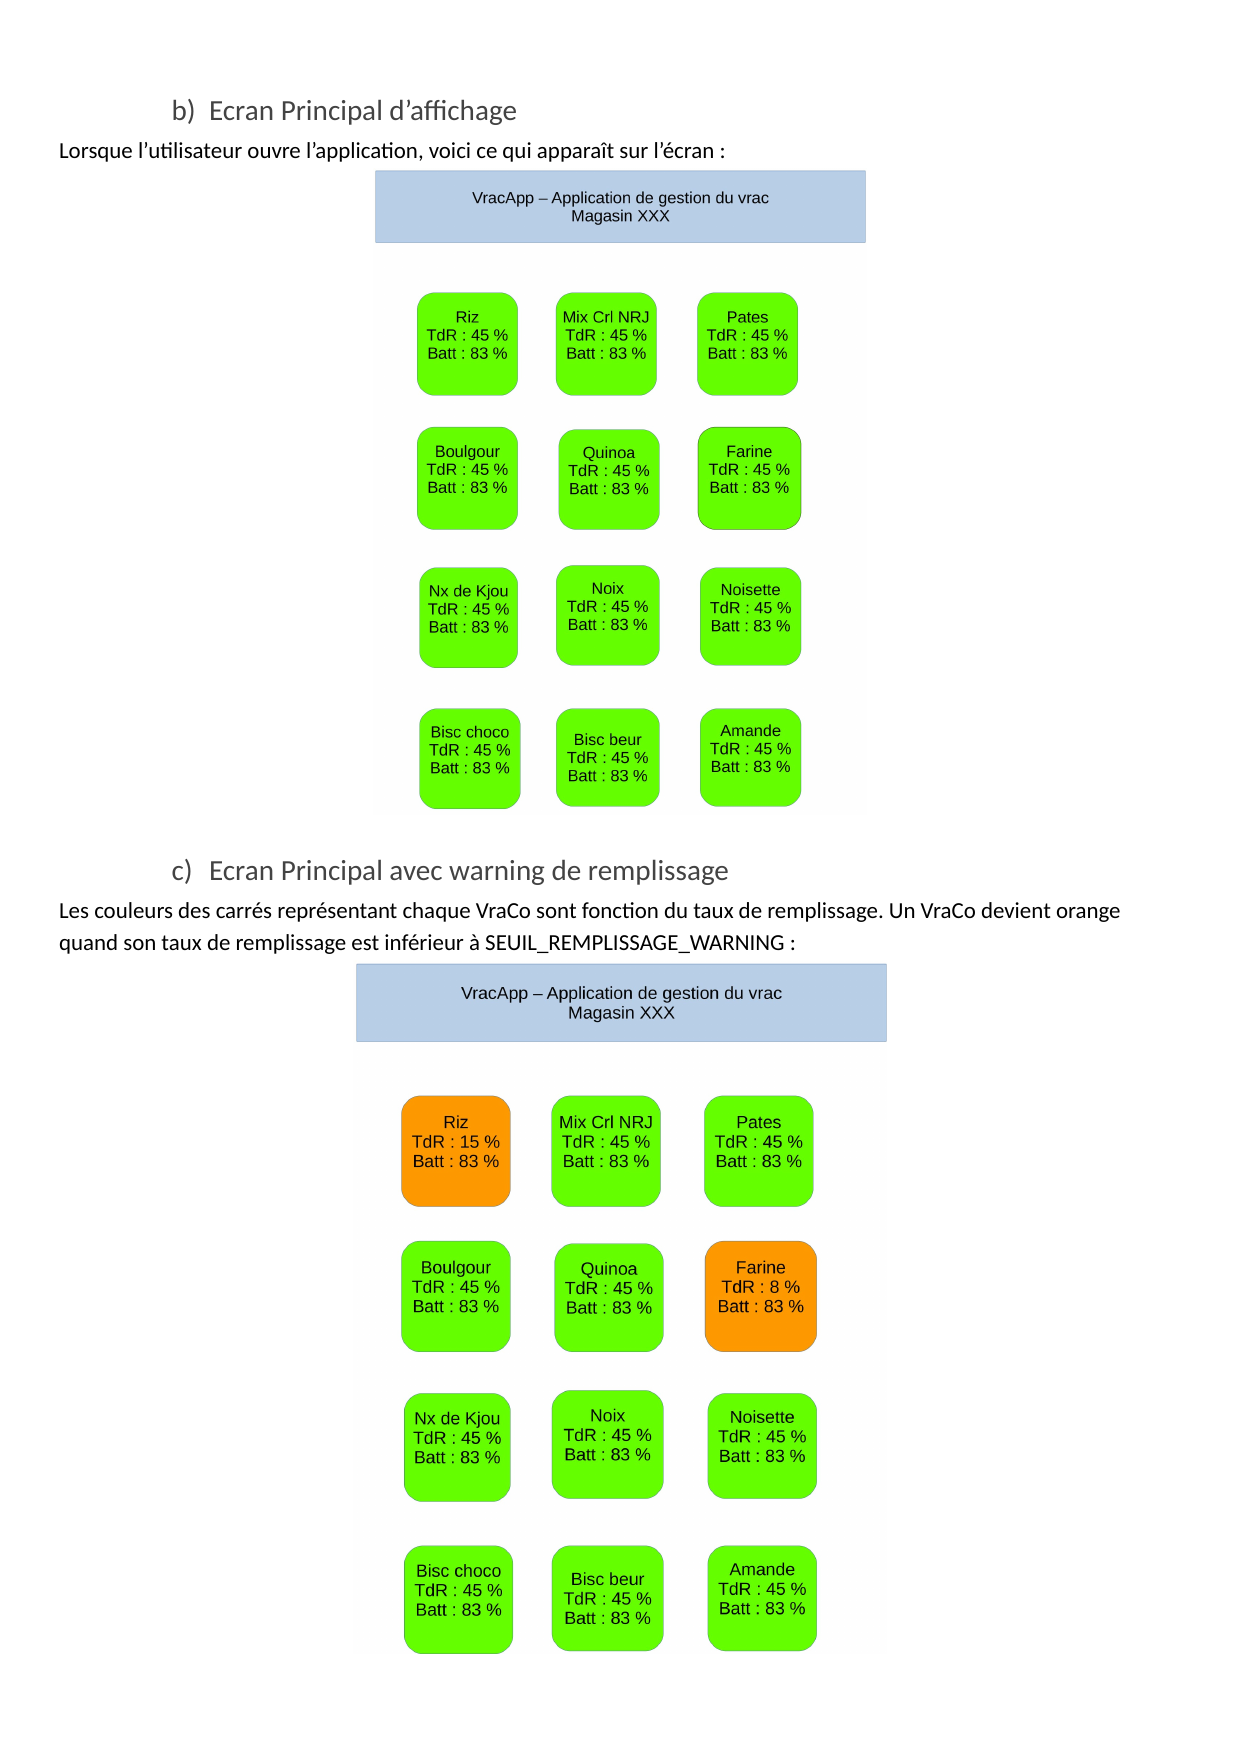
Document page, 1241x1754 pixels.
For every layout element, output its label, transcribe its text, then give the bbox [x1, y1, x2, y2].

text Les couleurs des carrés représentant chaque VraCo sont fonction du taux de remplissage. Un VraCo devient orange quand son taux de remplissage est inférieur à SEUIL_REMPLISSAGE_WARNING : [59, 896, 1181, 957]
subtitle Ecran Principal d’affichage [171, 92, 1181, 128]
text Lorsque l’utilisateur ouvre l’application, voici ce qui apparaît sur l’écran : [59, 136, 1181, 164]
picture [373, 168, 868, 815]
picture [353, 960, 887, 1654]
subtitle Ecran Principal avec warning de remplissage [171, 852, 1181, 888]
